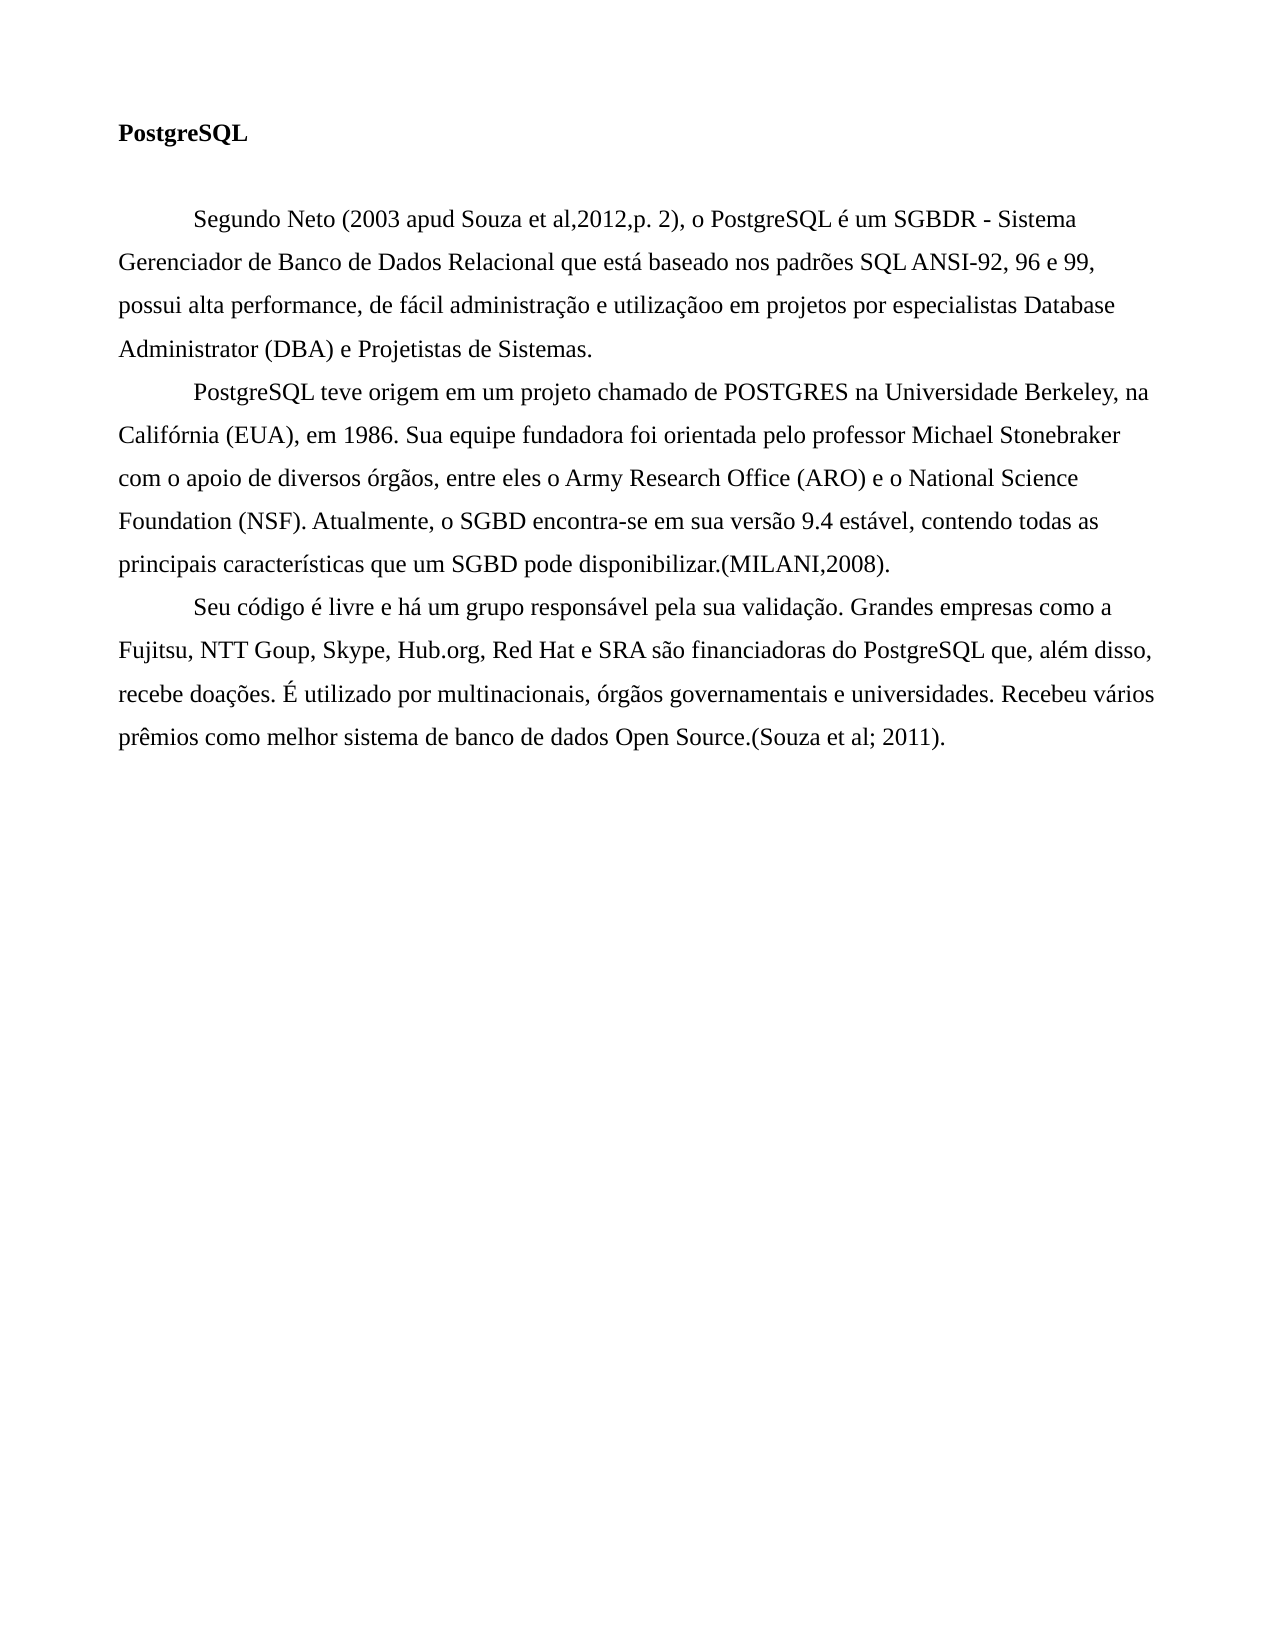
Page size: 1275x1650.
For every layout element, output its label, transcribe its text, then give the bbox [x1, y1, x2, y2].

text Segundo Neto (2003 apud Souza et al,2012,p. 2), o PostgreSQL é um SGBDR - Sistema Gerenciador de Banco de Dados Relacional que está baseado nos padrões SQL ANSI-92, 96 e 99, possui alta performance, de fácil administração e utilizaçãoo em projetos por especialistas Database Administrator (DBA) e Projetistas de Sistemas. [118, 204, 1157, 362]
text PostgreSQL teve origem em um projeto chamado de POSTGRES na Universidade Berkeley, na Califórnia (EUA), em 1986. Sua equipe fundadora foi orientada pelo professor Michael Stonebraker com o apoio de diversos órgãos, entre eles o Army Research Office (ARO) e o National Science Foundation (NSF). Atualmente, o SGBD encontra-se em sua versão 9.4 estável, contendo todas as principais características que um SGBD pode disponibilizar.(MILANI,2008). [118, 377, 1157, 578]
text PostgreSQL [118, 118, 1157, 147]
text Seu código é livre e há um grupo responsável pela sua validação. Grandes empresas como a Fujitsu, NTT Goup, Skype, Hub.org, Red Hat e SRA são financiadoras do PostgreSQL que, além disso, recebe doações. É utilizado por multinacionais, órgãos governamentais e universidades. Recebeu vários prêmios como melhor sistema de banco de dados Open Source.(Souza et al; 2011). [118, 592, 1157, 751]
